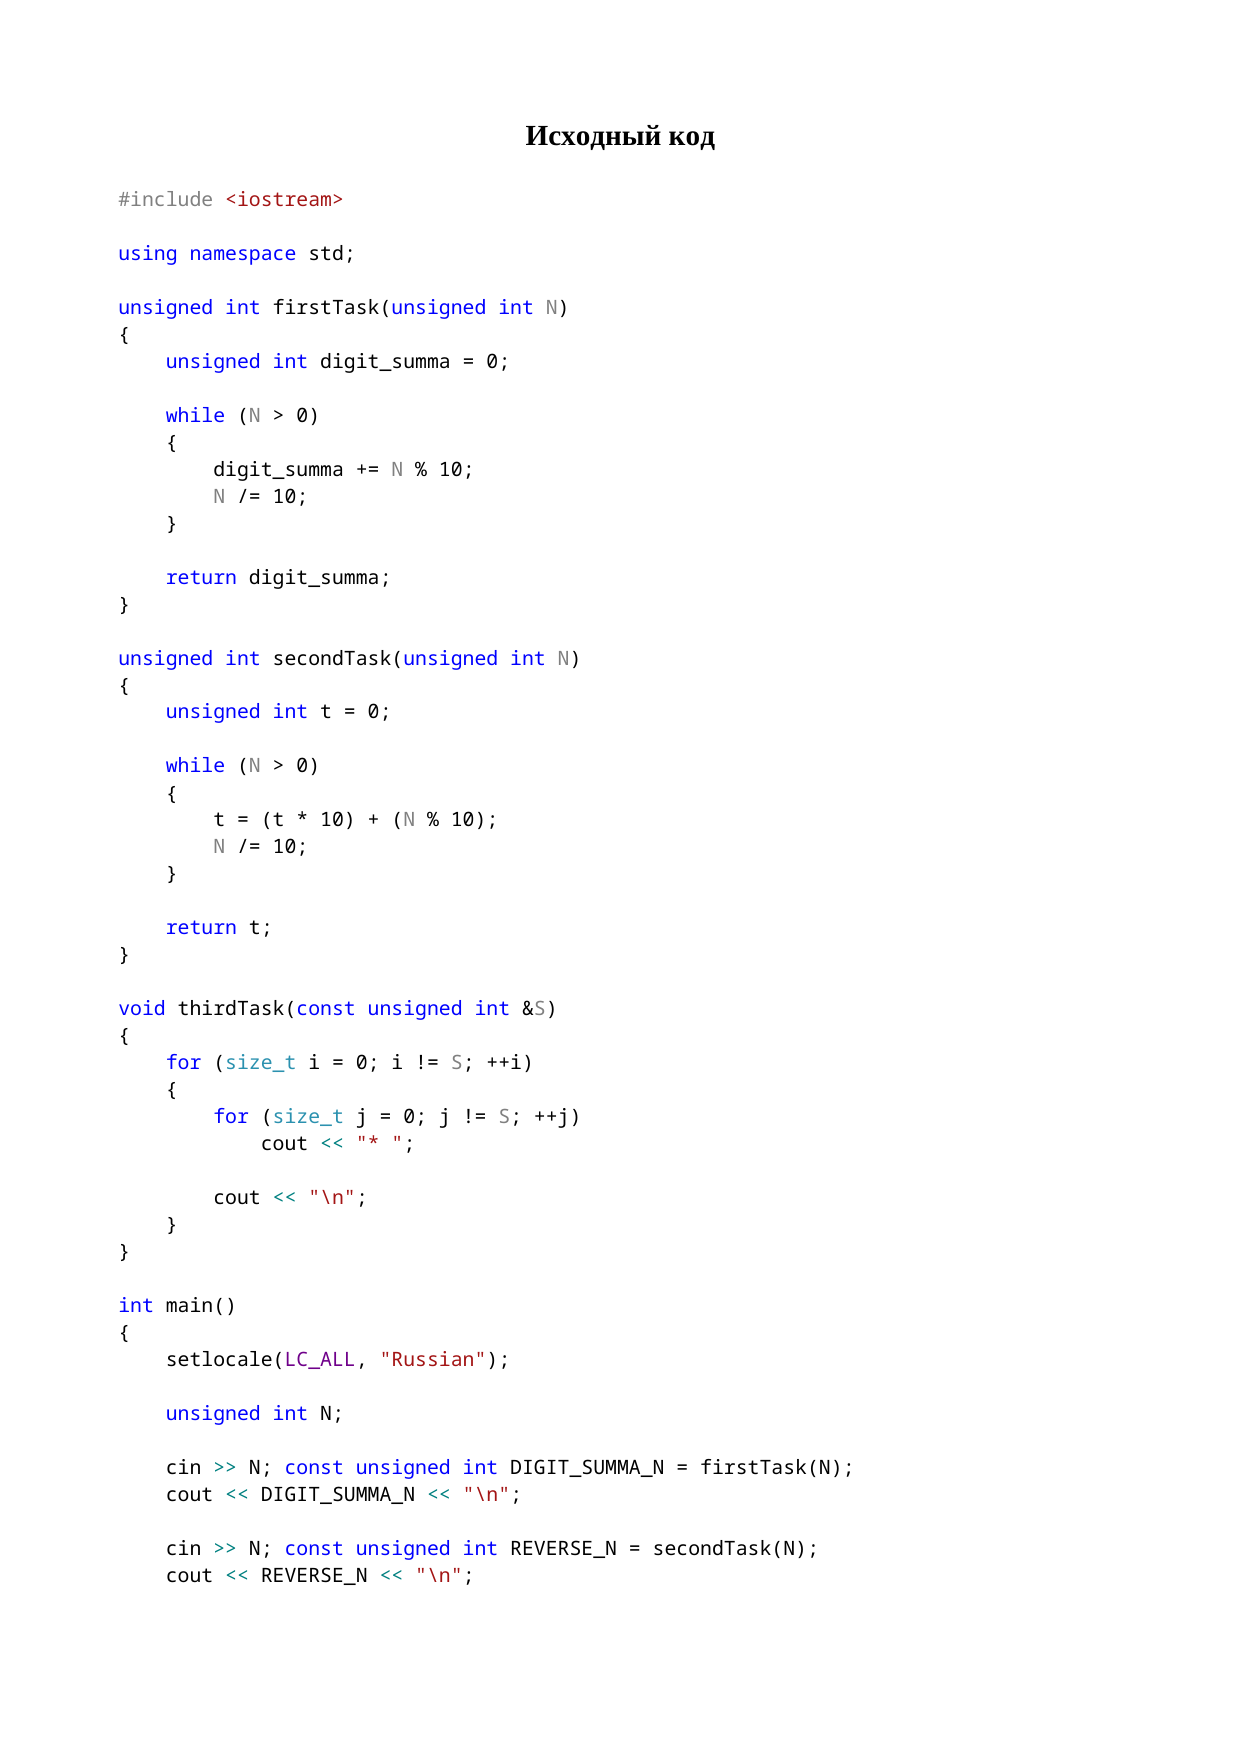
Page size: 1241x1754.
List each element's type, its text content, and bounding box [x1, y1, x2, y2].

text cout << REVERSE_N << "\n"; [118, 1561, 1122, 1588]
text return t; [118, 914, 1122, 941]
text void thirdTask(const unsigned int &S) [118, 994, 1122, 1022]
text t = (t * 10) + (N % 10); [118, 806, 1122, 833]
text { [118, 320, 1122, 347]
text unsigned int N; [118, 1399, 1122, 1426]
text } [118, 1210, 1122, 1237]
text { [118, 428, 1122, 455]
text N /= 10; [118, 833, 1122, 860]
text unsigned int digit_summa = 0; [118, 347, 1122, 374]
text using namespace std; [118, 239, 1122, 266]
text } [118, 509, 1122, 536]
text } [118, 1237, 1122, 1264]
text } [118, 590, 1122, 617]
text unsigned int firstTask(unsigned int N) [118, 293, 1122, 320]
text } [118, 860, 1122, 887]
text unsigned int secondTask(unsigned int N) [118, 644, 1122, 671]
text #include <iostream> [118, 185, 1122, 212]
text N /= 10; [118, 482, 1122, 509]
text Исходный код [118, 118, 1122, 152]
text unsigned int t = 0; [118, 698, 1122, 725]
text while (N > 0) [118, 752, 1122, 779]
text cin >> N; const unsigned int DIGIT_SUMMA_N = firstTask(N); [118, 1453, 1122, 1480]
text for (size_t i = 0; i != S; ++i) [118, 1048, 1122, 1076]
text digit_summa += N % 10; [118, 455, 1122, 482]
text cout << "\n"; [118, 1183, 1122, 1210]
text return digit_summa; [118, 563, 1122, 590]
text { [118, 1076, 1122, 1102]
text while (N > 0) [118, 401, 1122, 428]
text { [118, 671, 1122, 698]
text { [118, 1318, 1122, 1345]
text } [118, 941, 1122, 968]
text int main() [118, 1291, 1122, 1318]
text cout << DIGIT_SUMMA_N << "\n"; [118, 1480, 1122, 1507]
text cin >> N; const unsigned int REVERSE_N = secondTask(N); [118, 1534, 1122, 1561]
text { [118, 779, 1122, 806]
text setlocale(LC_ALL, "Russian"); [118, 1345, 1122, 1372]
text { [118, 1022, 1122, 1048]
text for (size_t j = 0; j != S; ++j) [118, 1102, 1122, 1129]
text cout << "* "; [118, 1129, 1122, 1156]
